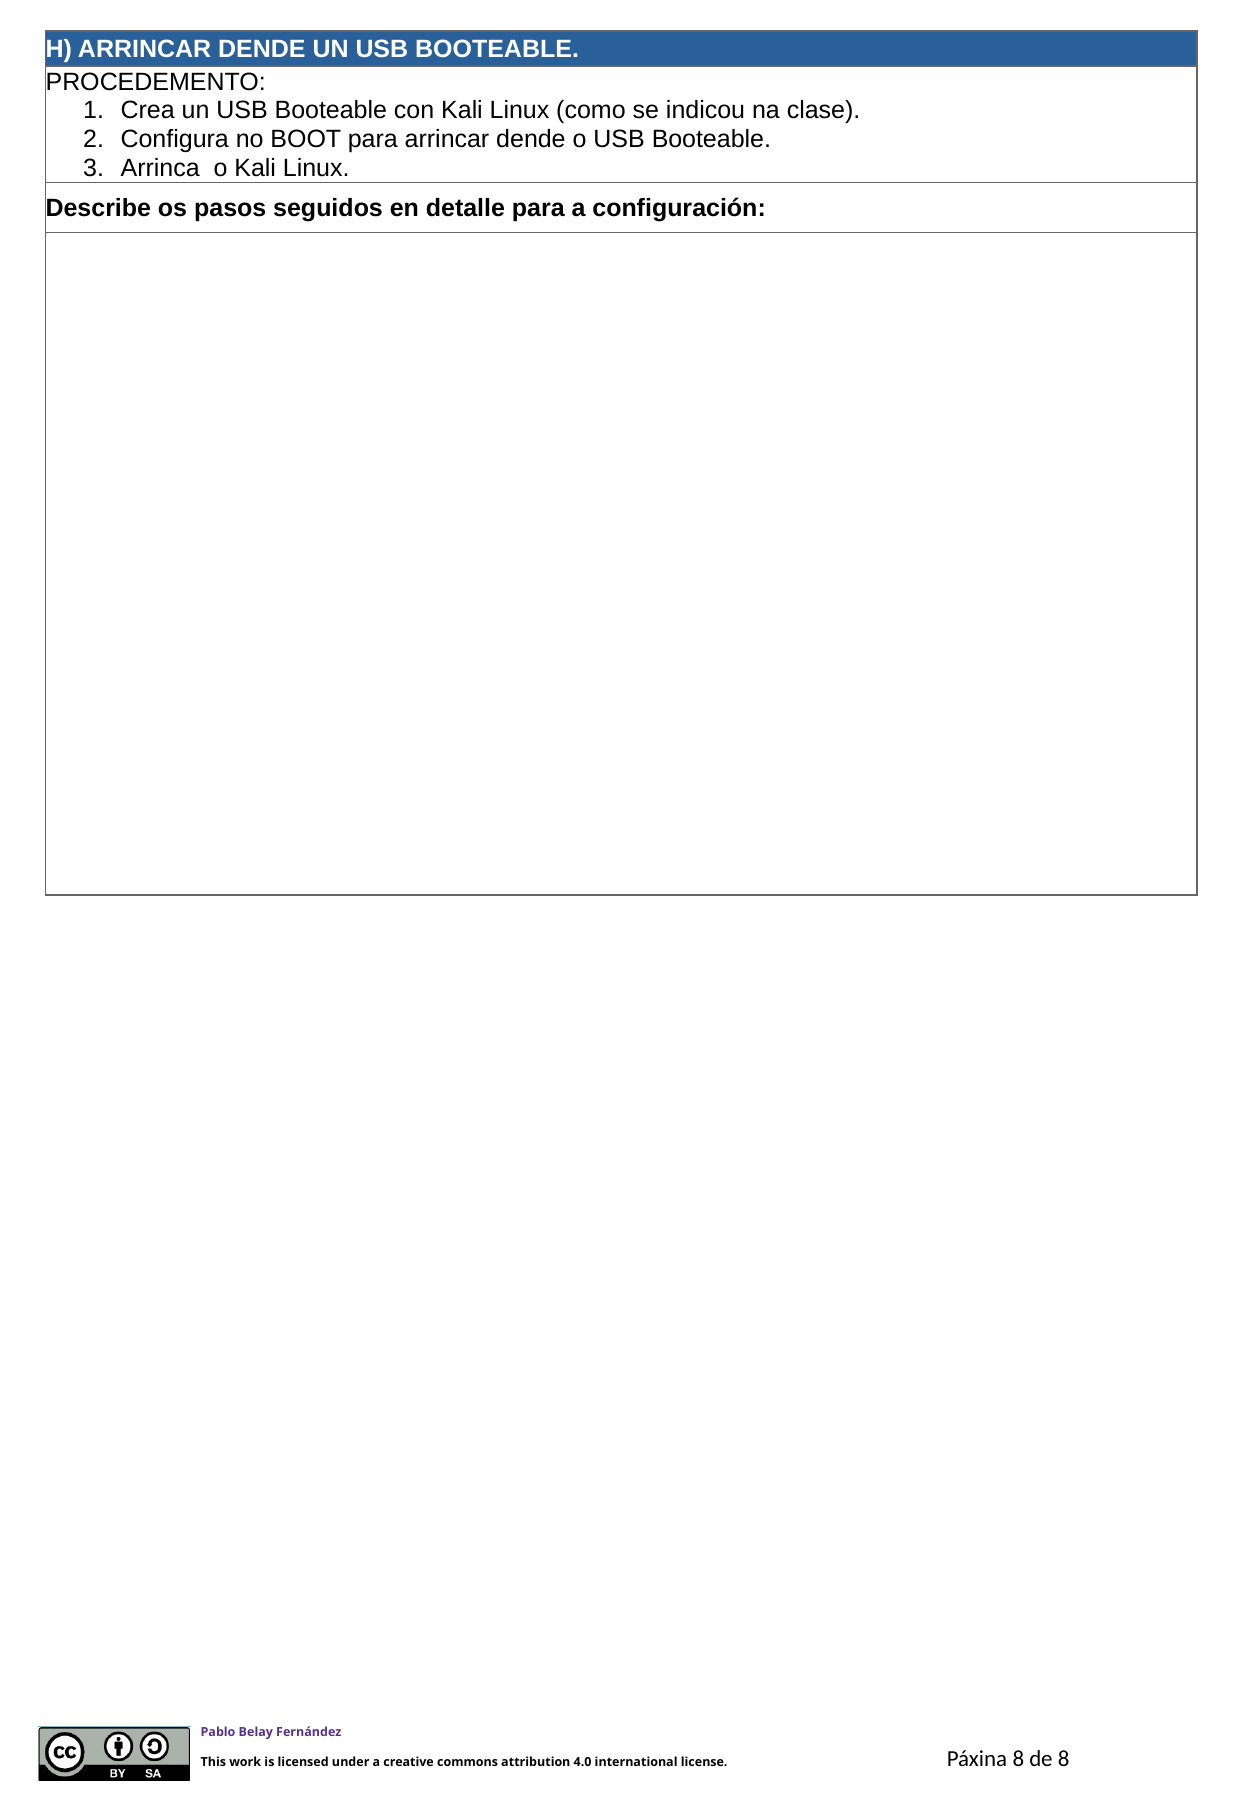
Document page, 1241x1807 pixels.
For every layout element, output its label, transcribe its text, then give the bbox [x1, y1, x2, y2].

table_cell PROCEDEMENTO: Crea un USB Booteable con Kali Linux (como se indicou na clase). Configura no BOOT para arrincar dende o USB Booteable. Arrinca o Kali Linux. [46, 67, 1196, 182]
table_header H) ARRINCAR DENDE UN USB BOOTEABLE. [46, 32, 1196, 65]
table_cell [46, 233, 1196, 894]
picture [37, 1725, 191, 1783]
table_cell Describe os pasos seguidos en detalle para a configuración: [46, 183, 1196, 231]
